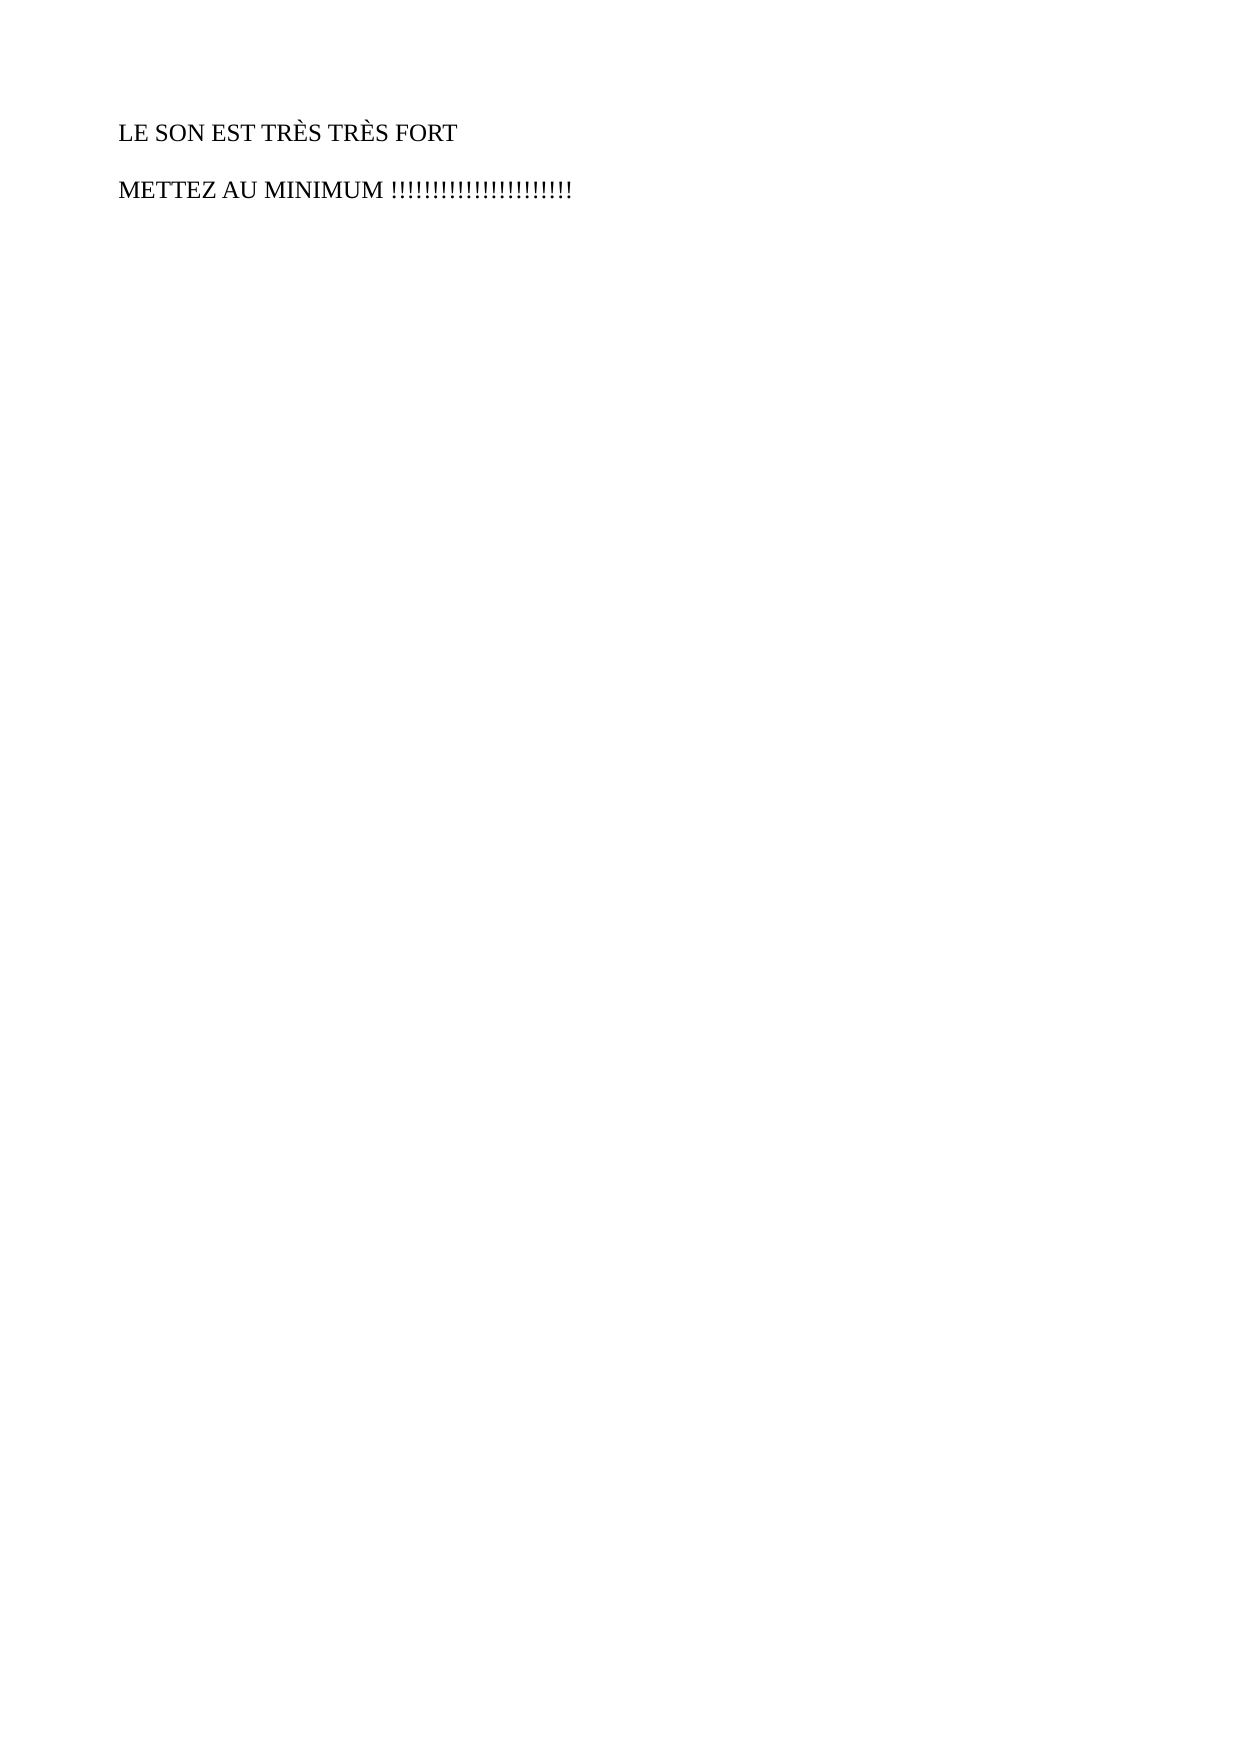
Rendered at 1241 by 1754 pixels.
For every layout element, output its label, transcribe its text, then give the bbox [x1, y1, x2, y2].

text LE SON EST TRÈS TRÈS FORT [118, 118, 1122, 147]
text METTEZ AU MINIMUM !!!!!!!!!!!!!!!!!!!!!! [118, 176, 1122, 204]
